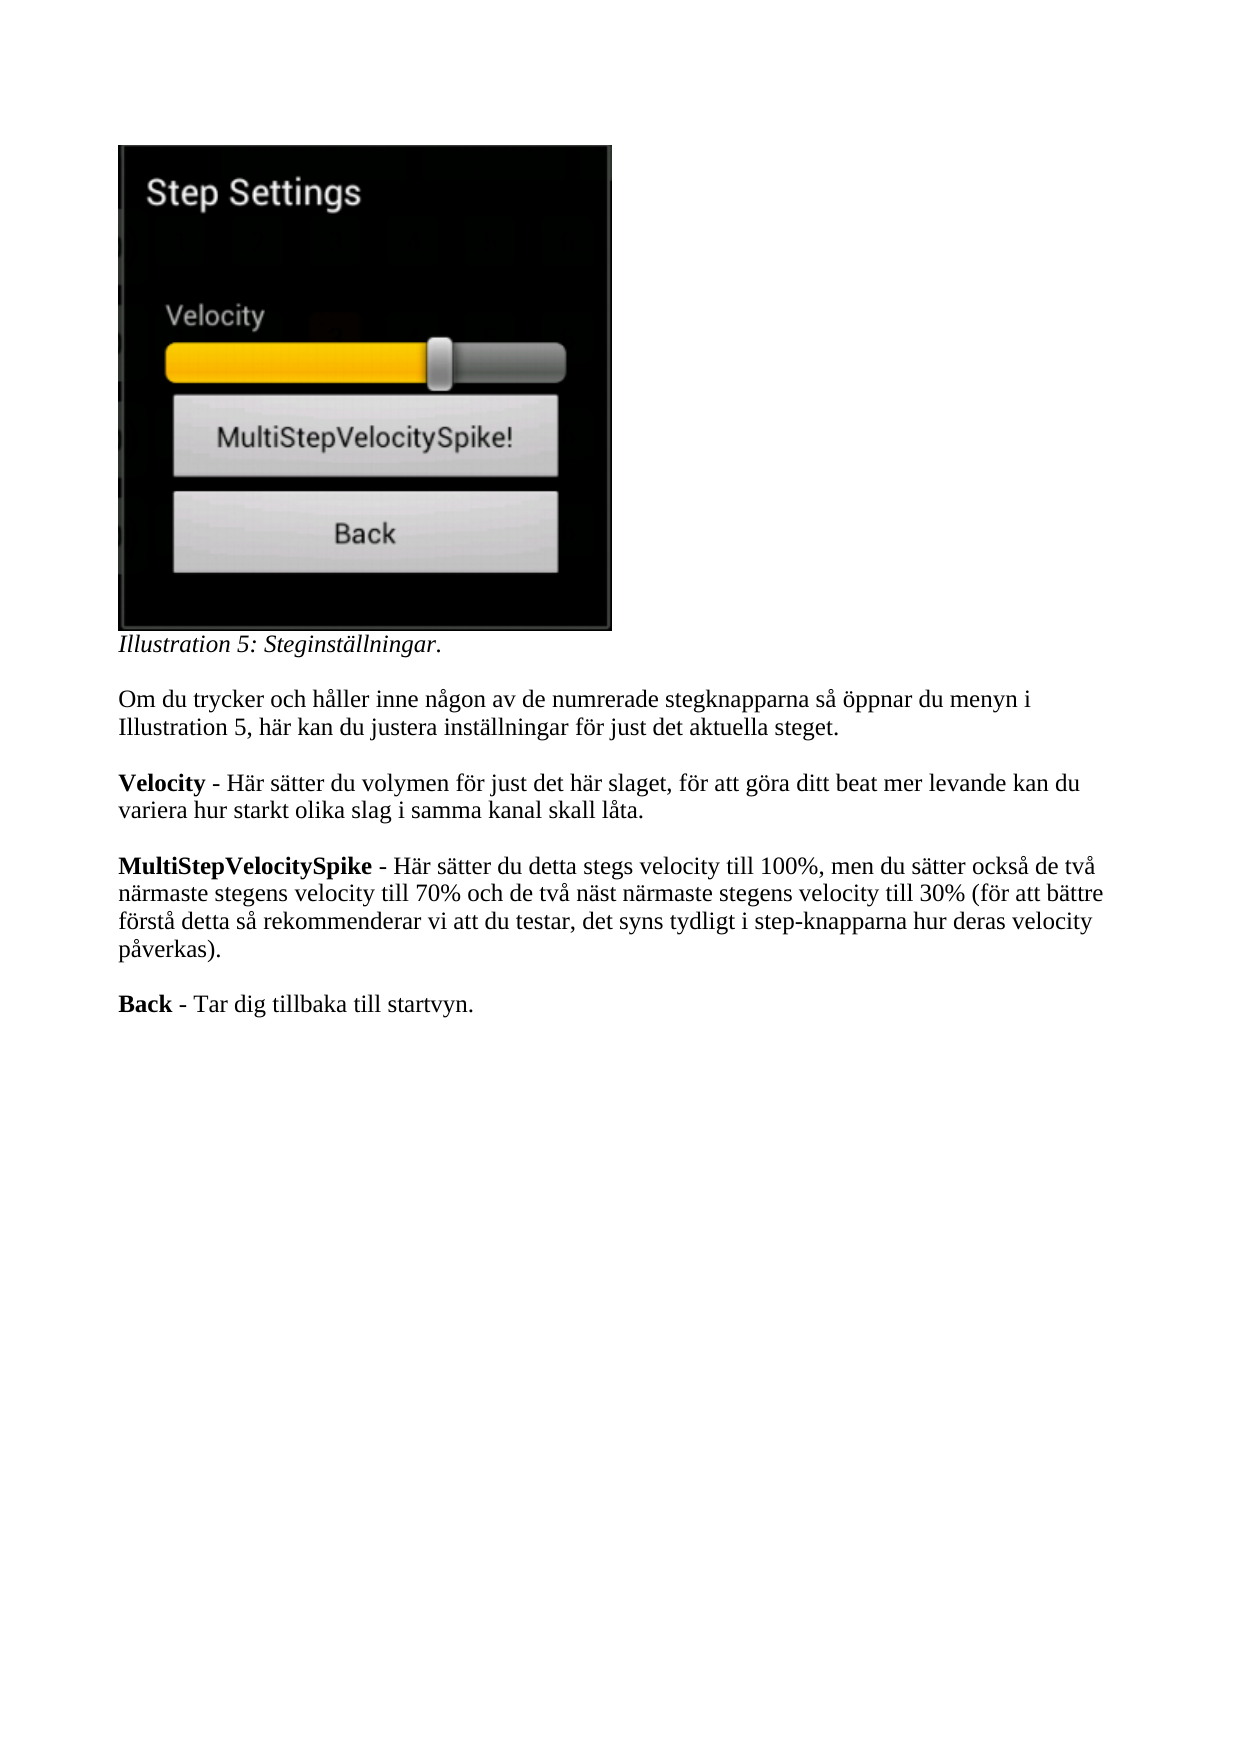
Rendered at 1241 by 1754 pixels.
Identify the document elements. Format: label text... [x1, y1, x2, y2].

picture [118, 145, 612, 631]
text Velocity - Här sätter du volymen för just det här slaget, för att göra ditt beat mer levande kan du variera hur starkt olika slag i samma kanal skall låta. [118, 769, 1122, 824]
text Back - Tar dig tillbaka till startvyn. [118, 990, 1122, 1018]
text MultiStepVelocitySpike - Här sätter du detta stegs velocity till 100%, men du sätter också de två närmaste stegens velocity till 70% och de två näst närmaste stegens velocity till 30% (för att bättre förstå detta så rekommenderar vi att du testar, det syns tydligt i step-knapparna hur deras velocity påverkas). [118, 852, 1122, 963]
text Om du trycker och håller inne någon av de numrerade stegknapparna så öppnar du menyn i Illustration 5, här kan du justera inställningar för just det aktuella steget. [118, 686, 1122, 741]
text Illustration 5: Steginställningar. [118, 630, 1122, 658]
